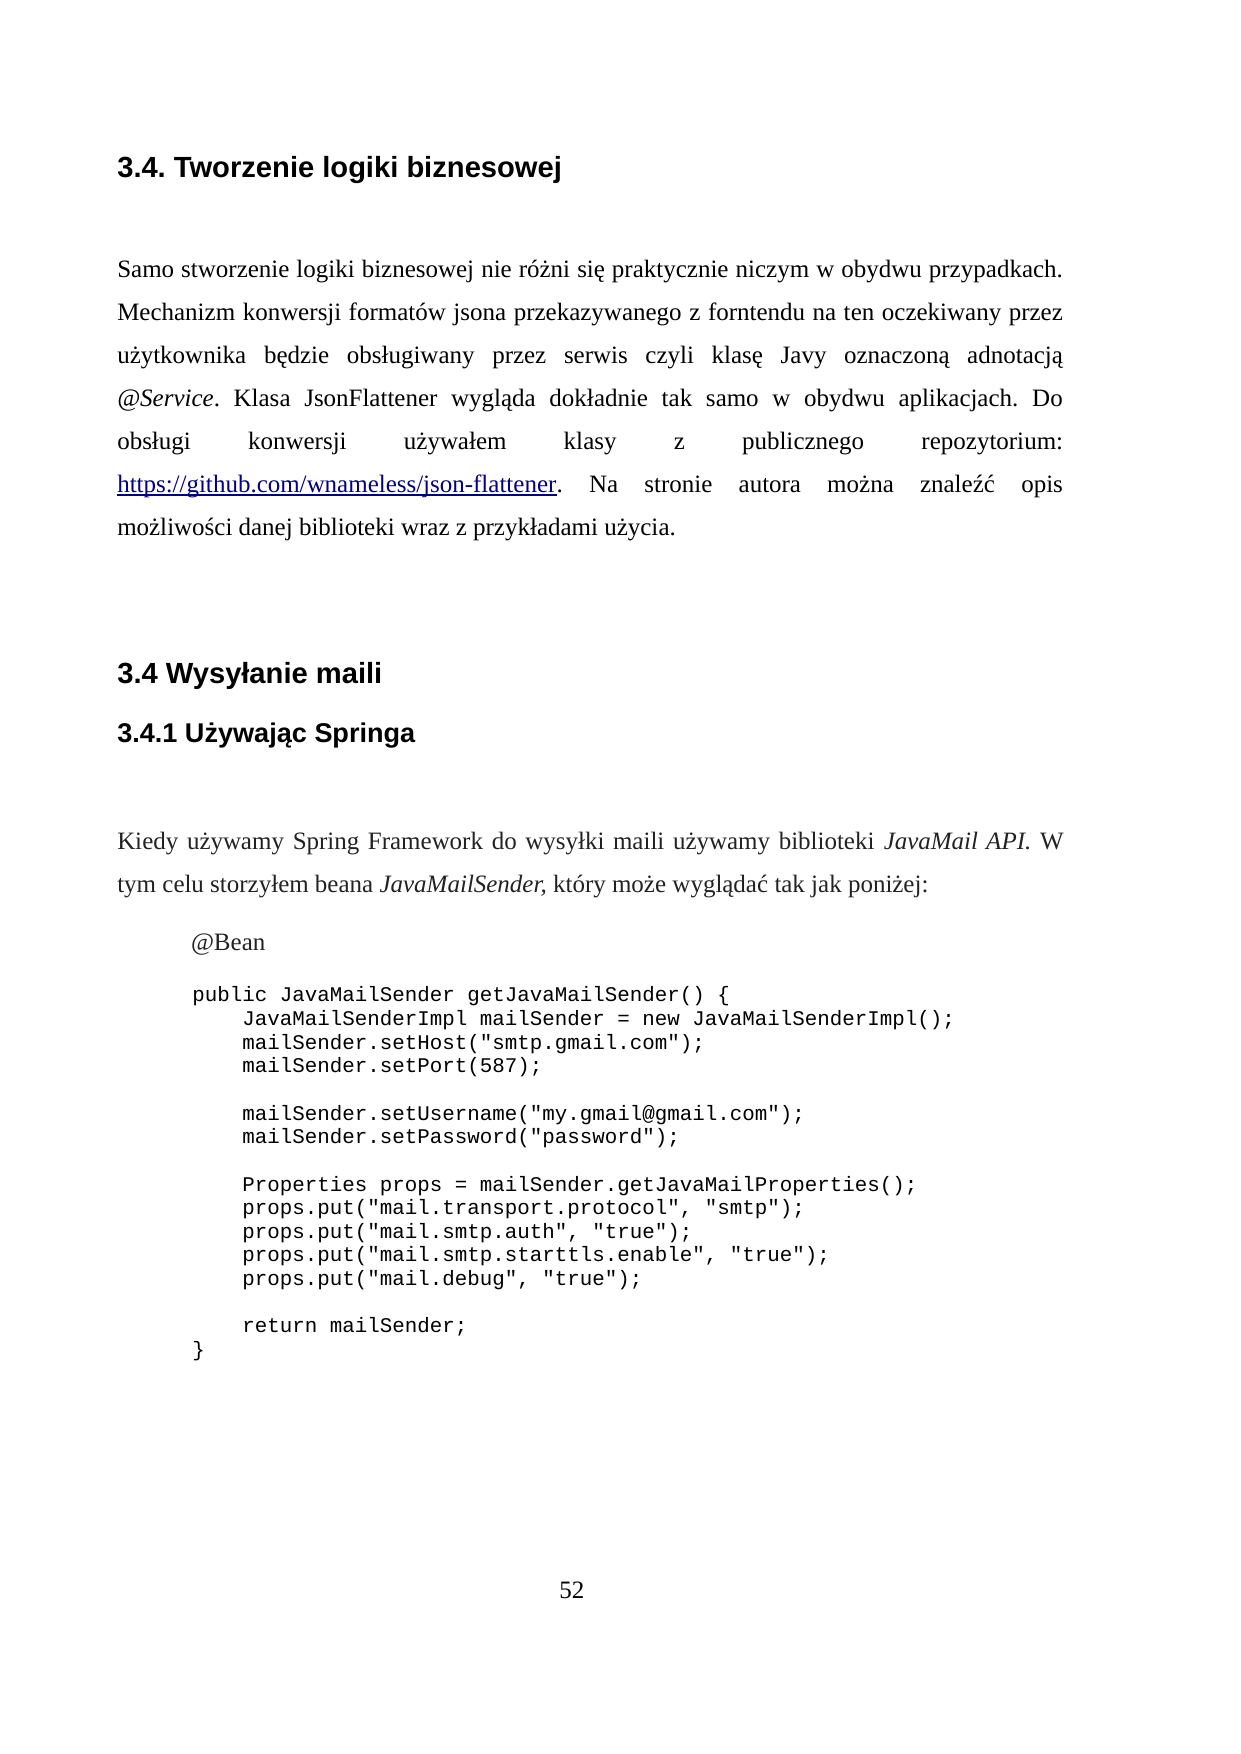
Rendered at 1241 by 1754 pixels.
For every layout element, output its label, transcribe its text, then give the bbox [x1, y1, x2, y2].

text mailSender.setPassword("password"); [192, 1126, 1063, 1150]
text props.put("mail.smtp.starttls.enable", "true"); [192, 1244, 1063, 1268]
subtitle 3.4.1 Używając Springa [117, 717, 1063, 748]
text Kiedy używamy Spring Framework do wysyłki maili używamy biblioteki JavaMail API. W tym celu storzyłem beana JavaMailSender, który może wyglądać tak jak poniżej: [117, 826, 1063, 898]
text mailSender.setPort(587); [192, 1055, 1063, 1079]
text JavaMailSenderImpl mailSender = new JavaMailSenderImpl(); [192, 1008, 1063, 1032]
text props.put("mail.debug", "true"); [192, 1268, 1063, 1292]
text mailSender.setUsername("my.gmail@gmail.com"); [192, 1103, 1063, 1126]
text props.put("mail.smtp.auth", "true"); [192, 1221, 1063, 1244]
text return mailSender; [192, 1315, 1063, 1339]
text mailSender.setHost("smtp.gmail.com"); [192, 1032, 1063, 1055]
text public JavaMailSender getJavaMailSender() { [192, 984, 1063, 1008]
subtitle 3.4 Wysyłanie maili [117, 656, 1063, 690]
text props.put("mail.transport.protocol", "smtp"); [192, 1197, 1063, 1221]
text Properties props = mailSender.getJavaMailProperties(); [192, 1173, 1063, 1197]
text } [192, 1339, 1063, 1363]
text @Bean [117, 927, 1063, 955]
subtitle 3.4. Tworzenie logiki biznesowej [117, 150, 1063, 183]
text Samo stworzenie logiki biznesowej nie różni się praktycznie niczym w obydwu przypadkach. Mechanizm konwersji formatów jsona przekazywanego z forntendu na ten oczekiwany przez użytkownika będzie obsługiwany przez serwis czyli klasę Javy oznaczoną adnotacją @Service. Klasa JsonFlattener wygląda dokładnie tak samo w obydwu aplikacjach. Do obsługi konwersji używałem klasy z publicznego repozytorium: https://github.com/wnameless/json-flattener. Na stronie autora można znaleźć opis możliwości danej biblioteki wraz z przykładami użycia. [117, 254, 1063, 541]
